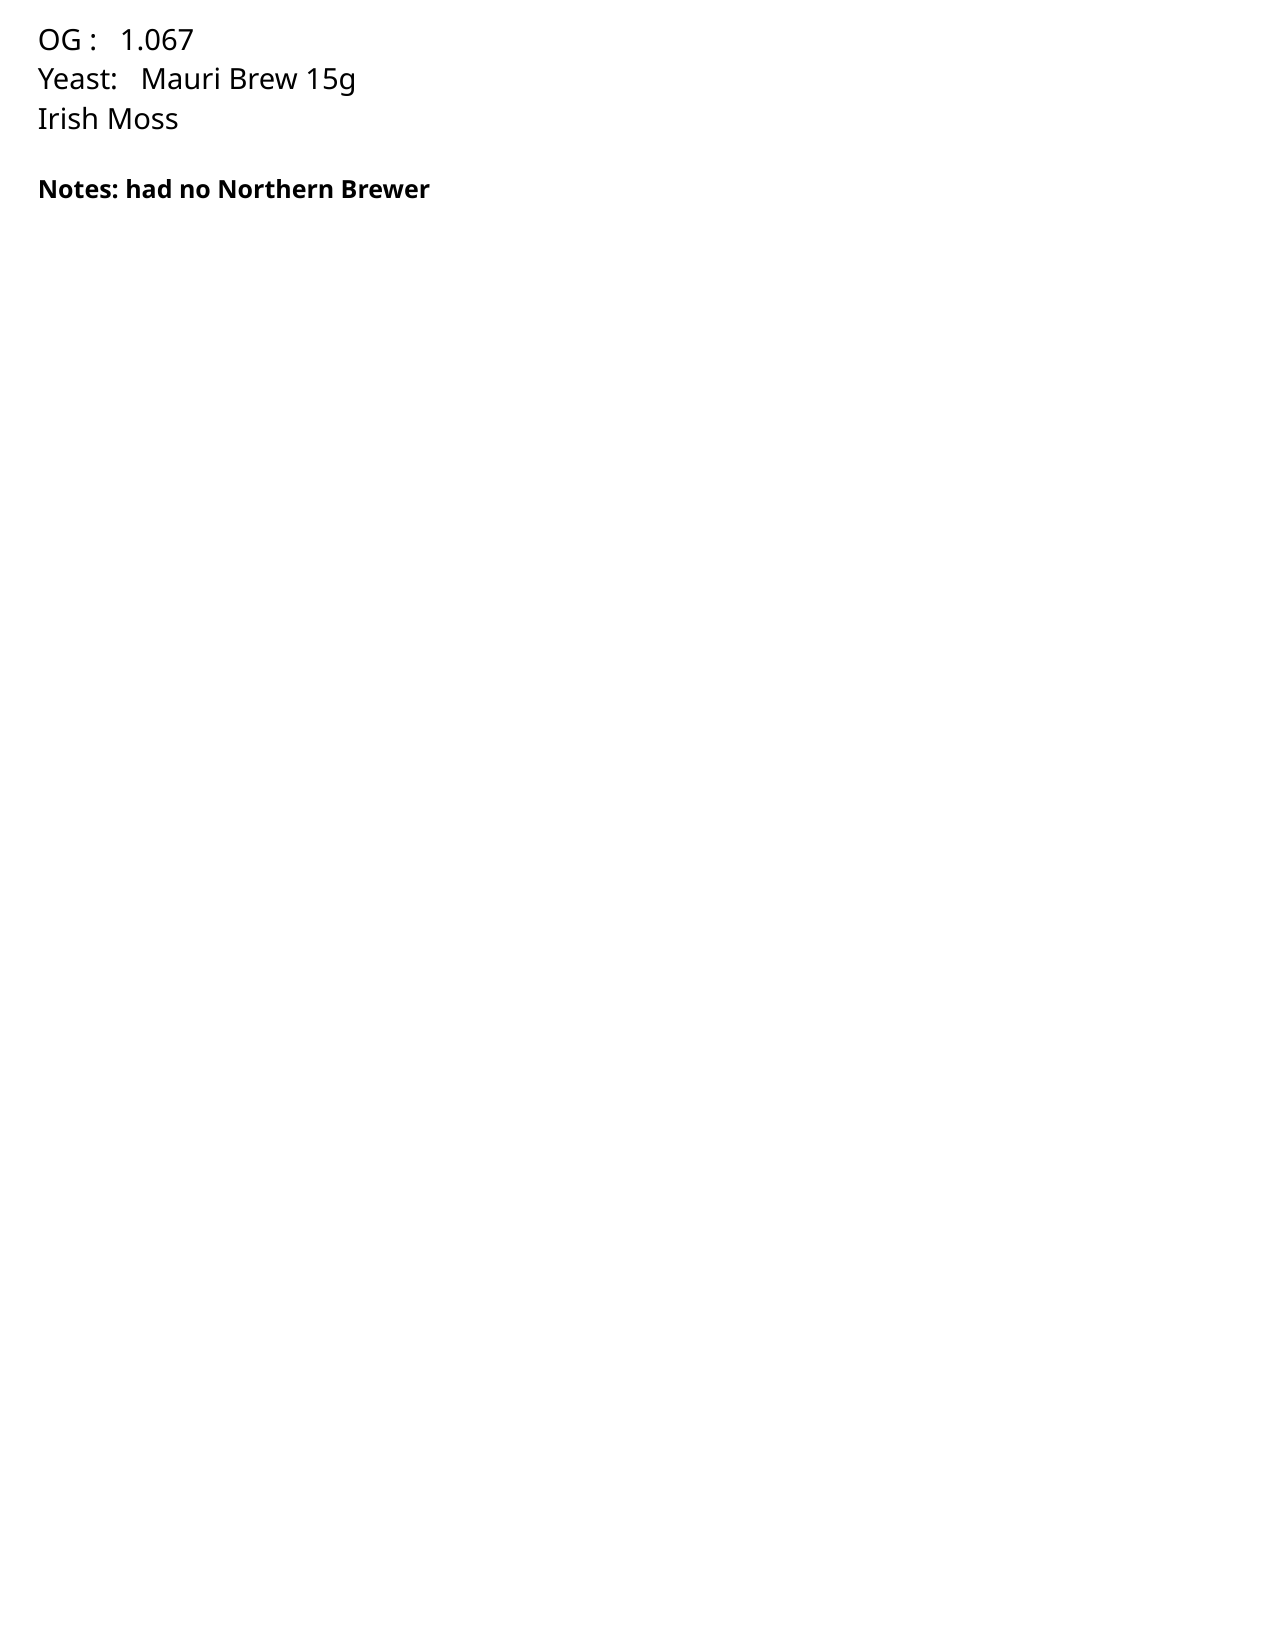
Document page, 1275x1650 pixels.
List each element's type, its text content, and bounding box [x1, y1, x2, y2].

text Notes: had no Northern Brewer [38, 172, 1237, 206]
text Yeast: Mauri Brew 15g [38, 58, 1237, 98]
text OG : 1.067 [38, 19, 1237, 58]
text Irish Moss [38, 98, 1237, 138]
